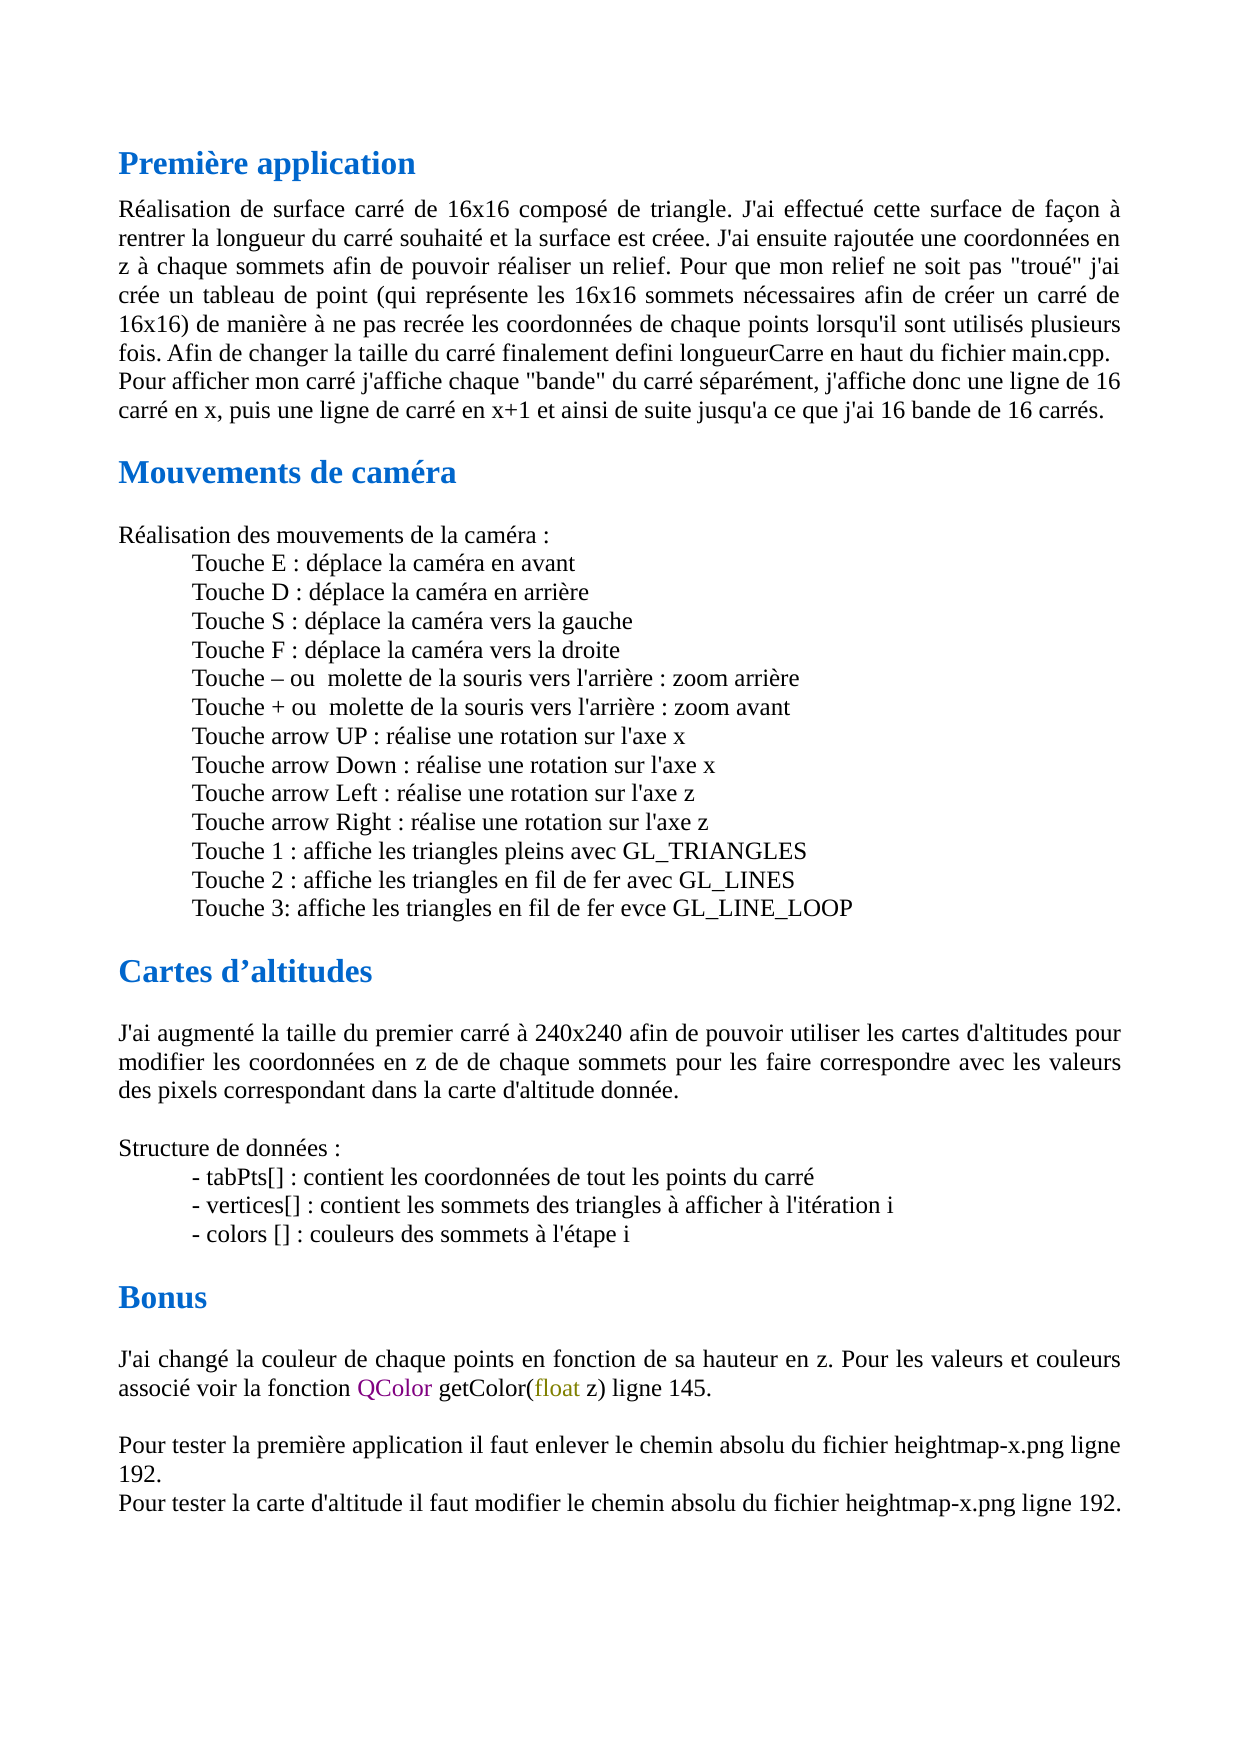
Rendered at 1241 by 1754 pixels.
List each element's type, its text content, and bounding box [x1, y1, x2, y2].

text J'ai changé la couleur de chaque points en fonction de sa hauteur en z. Pour les valeurs et couleurs associé voir la fonction QColor getColor(float z) ligne 145. [118, 1344, 1122, 1401]
text Touche F : déplace la caméra vers la droite [118, 635, 1122, 663]
text Mouvements de caméra [118, 453, 1122, 491]
text Touche D : déplace la caméra en arrière [118, 577, 1122, 606]
text - tabPts[] : contient les coordonnées de tout les points du carré [118, 1162, 1122, 1191]
text Pour afficher mon carré j'affiche chaque "bande" du carré séparément, j'affiche donc une ligne de 16 carré en x, puis une ligne de carré en x+1 et ainsi de suite jusqu'a ce que j'ai 16 bande de 16 carrés. [118, 366, 1122, 424]
text Réalisation des mouvements de la caméra : [118, 520, 1122, 548]
text Touche + ou molette de la souris vers l'arrière : zoom avant [118, 692, 1122, 721]
text Touche 2 : affiche les triangles en fil de fer avec GL_LINES [118, 865, 1122, 893]
text Cartes d’altitudes [118, 951, 1122, 989]
text Touche arrow Left : réalise une rotation sur l'axe z [118, 778, 1122, 807]
text Touche S : déplace la caméra vers la gauche [118, 606, 1122, 635]
text - vertices[] : contient les sommets des triangles à afficher à l'itération i [118, 1191, 1122, 1219]
text Touche 3: affiche les triangles en fil de fer evce GL_LINE_LOOP [118, 893, 1122, 922]
text Pour tester la carte d'altitude il faut modifier le chemin absolu du fichier heightmap-x.png ligne 192. [118, 1488, 1122, 1516]
text Touche arrow Right : réalise une rotation sur l'axe z [118, 807, 1122, 836]
subtitle Première application [118, 143, 1122, 181]
text Pour tester la première application il faut enlever le chemin absolu du fichier heightmap-x.png ligne 192. [118, 1430, 1122, 1488]
text Réalisation de surface carré de 16x16 composé de triangle. J'ai effectué cette surface de façon à rentrer la longueur du carré souhaité et la surface est créee. J'ai ensuite rajoutée une coordonnées en z à chaque sommets afin de pouvoir réaliser un relief. Pour que mon relief ne soit pas "troué" j'ai crée un tableau de point (qui représente les 16x16 sommets nécessaires afin de créer un carré de 16x16) de manière à ne pas recrée les coordonnées de chaque points lorsqu'il sont utilisés plusieurs fois. Afin de changer la taille du carré finalement defini longueurCarre en haut du fichier main.cpp. [118, 194, 1122, 366]
text Structure de données : [118, 1133, 1122, 1162]
text Touche E : déplace la caméra en avant [118, 548, 1122, 577]
text Touche arrow Down : réalise une rotation sur l'axe x [118, 750, 1122, 778]
text J'ai augmenté la taille du premier carré à 240x240 afin de pouvoir utiliser les cartes d'altitudes pour modifier les coordonnées en z de de chaque sommets pour les faire correspondre avec les valeurs des pixels correspondant dans la carte d'altitude donnée. [118, 1018, 1122, 1104]
text Touche arrow UP : réalise une rotation sur l'axe x [118, 721, 1122, 750]
text Bonus [118, 1277, 1122, 1315]
text Touche – ou molette de la souris vers l'arrière : zoom arrière [118, 663, 1122, 692]
text Touche 1 : affiche les triangles pleins avec GL_TRIANGLES [118, 836, 1122, 865]
text - colors [] : couleurs des sommets à l'étape i [118, 1219, 1122, 1248]
